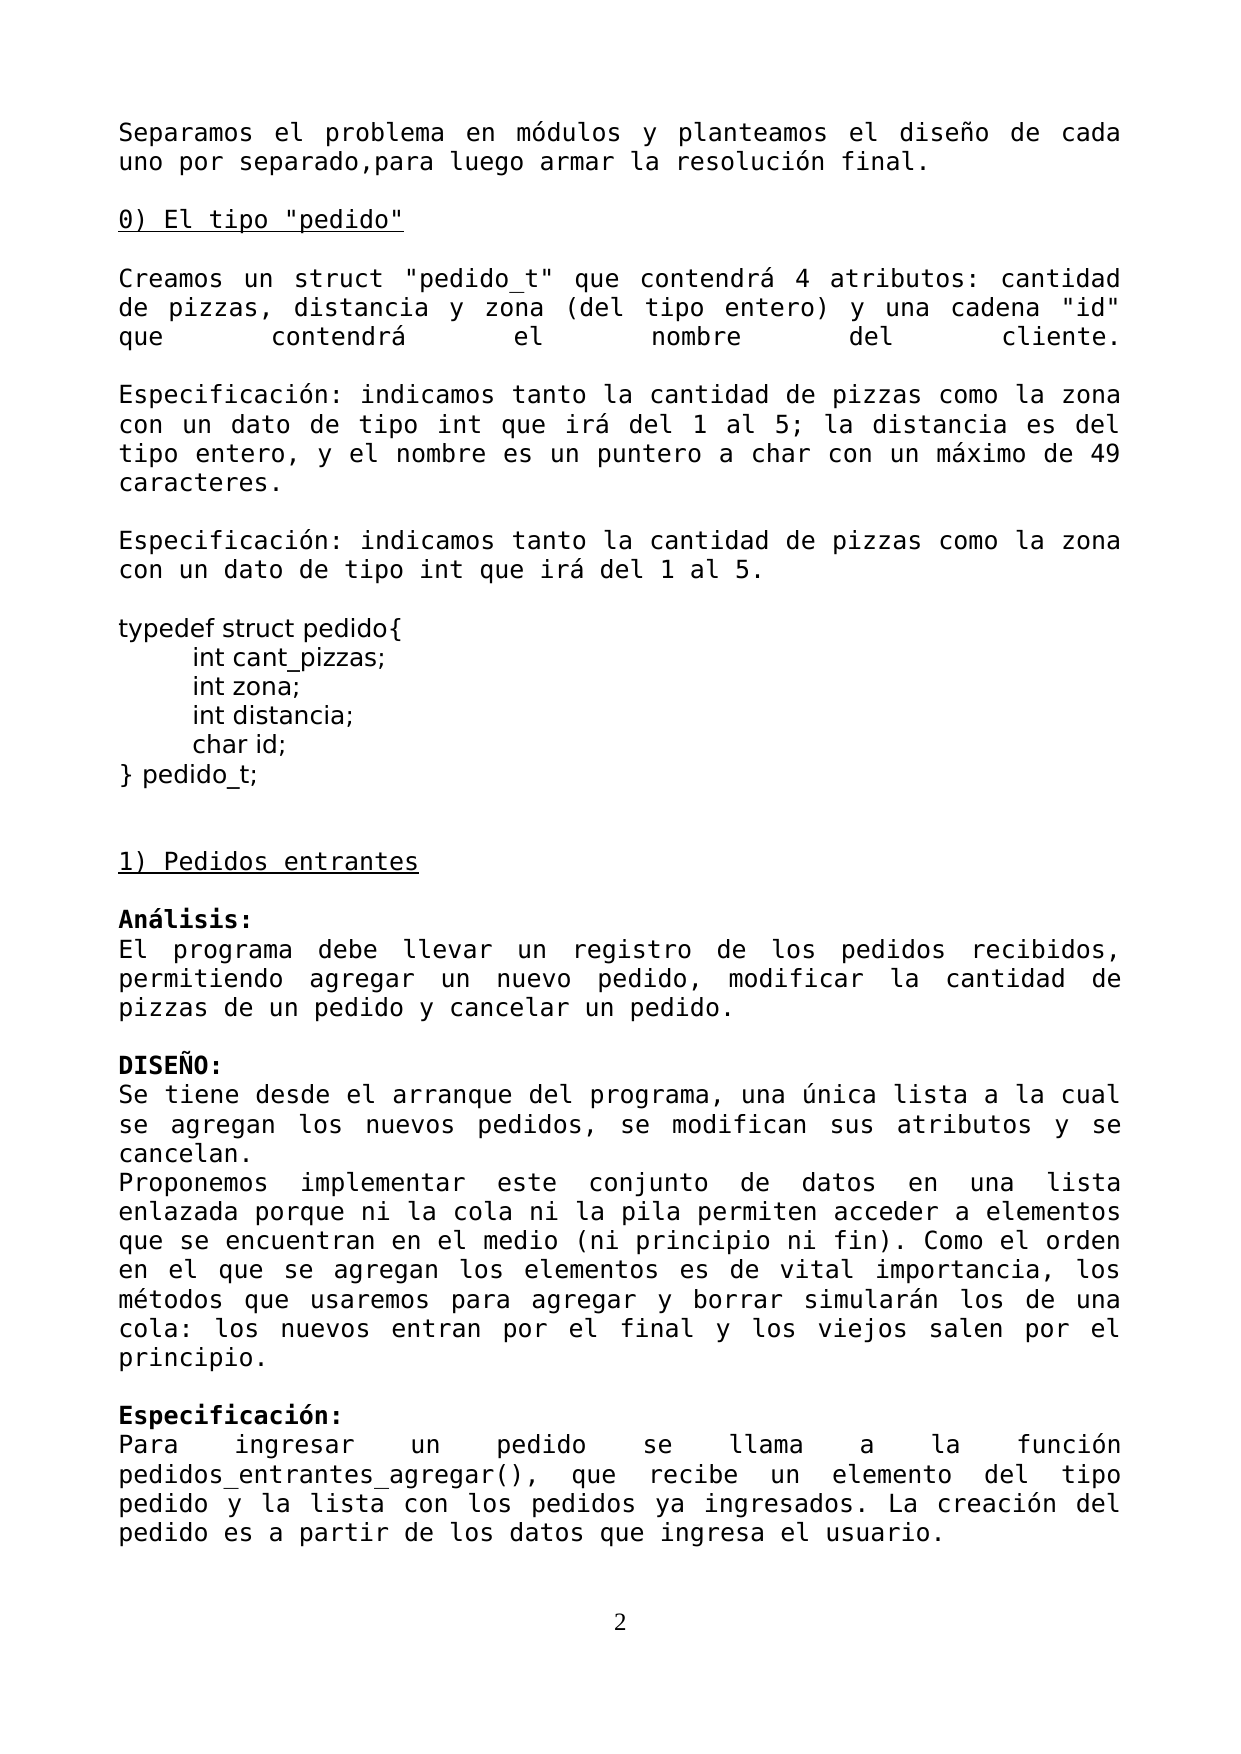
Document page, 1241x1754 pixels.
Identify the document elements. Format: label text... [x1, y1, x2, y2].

text char id; [118, 731, 1122, 760]
text Separamos el problema en módulos y planteamos el diseño de cada uno por separado,para luego armar la resolución final. [118, 118, 1122, 176]
text int cant_pizzas; [118, 643, 1122, 672]
text } pedido_t; [118, 760, 1122, 789]
text Especificación: indicamos tanto la cantidad de pizzas como la zona con un dato de tipo int que irá del 1 al 5. [118, 526, 1122, 585]
text Proponemos implementar este conjunto de datos en una lista enlazada porque ni la cola ni la pila permiten acceder a elementos que se encuentran en el medio (ni principio ni fin). Como el orden en el que se agregan los elementos es de vital importancia, los métodos que usaremos para agregar y borrar simularán los de una cola: los nuevos entran por el final y los viejos salen por el principio. [118, 1168, 1122, 1372]
text Especificación: [118, 1401, 1122, 1431]
text DISEÑO: [118, 1051, 1122, 1081]
text typedef struct pedido{ [118, 614, 1122, 643]
text 0) El tipo "pedido" [118, 206, 1122, 235]
text 1) Pedidos entrantes [118, 847, 1122, 876]
text Para ingresar un pedido se llama a la función pedidos_entrantes_agregar(), que recibe un elemento del tipo pedido y la lista con los pedidos ya ingresados. La creación del pedido es a partir de los datos que ingresa el usuario. [118, 1431, 1122, 1547]
text Análisis: [118, 906, 1122, 935]
text int zona; [118, 672, 1122, 701]
text Creamos un struct "pedido_t" que contendrá 4 atributos: cantidad de pizzas, distancia y zona (del tipo entero) y una cadena "id" que contendrá el nombre del cliente. Especificación: indicamos tanto la cantidad de pizzas como la zona con un dato de tipo int que irá del 1 al 5; la distancia es del tipo entero, y el nombre es un puntero a char con un máximo de 49 caracteres. [118, 264, 1122, 497]
text Se tiene desde el arranque del programa, una única lista a la cual se agregan los nuevos pedidos, se modifican sus atributos y se cancelan. [118, 1081, 1122, 1168]
text int distancia; [118, 701, 1122, 731]
text El programa debe llevar un registro de los pedidos recibidos, permitiendo agregar un nuevo pedido, modificar la cantidad de pizzas de un pedido y cancelar un pedido. [118, 935, 1122, 1022]
